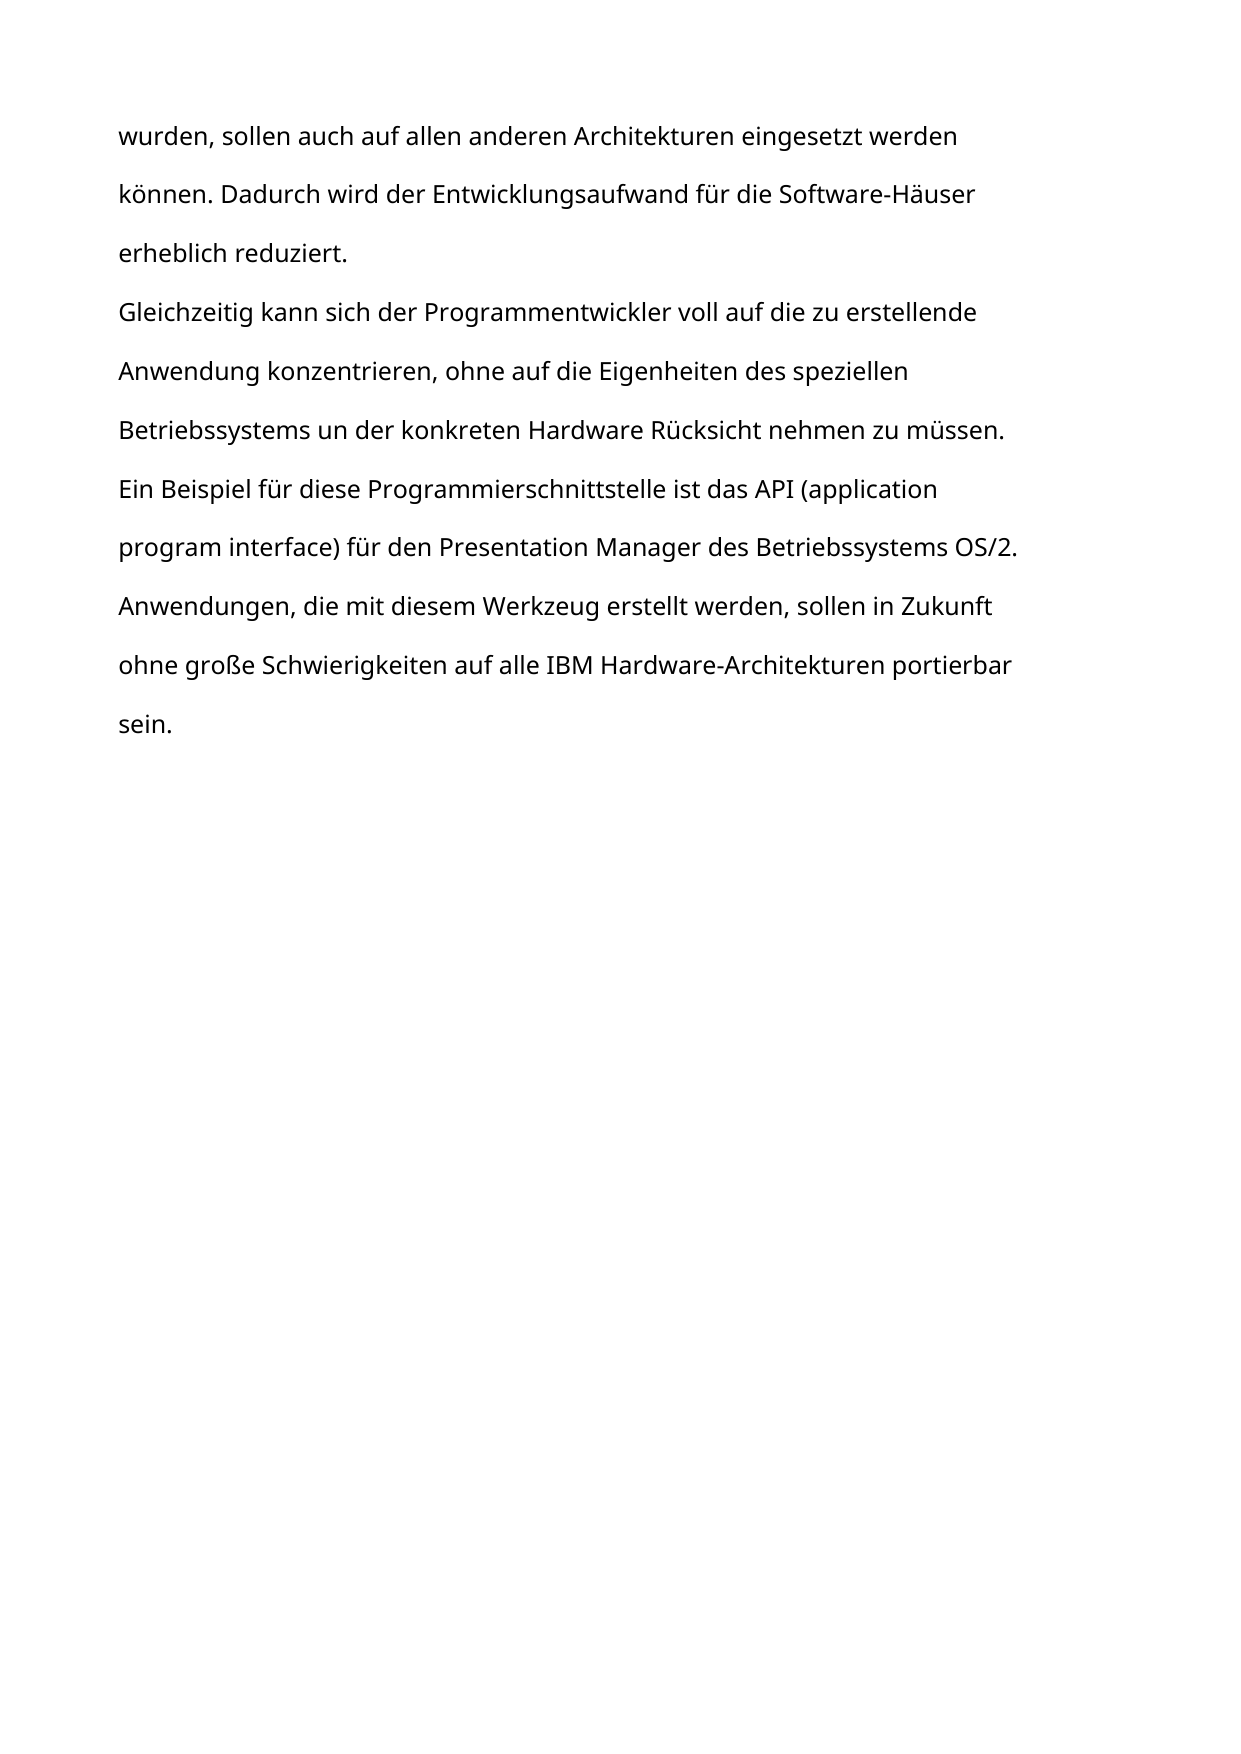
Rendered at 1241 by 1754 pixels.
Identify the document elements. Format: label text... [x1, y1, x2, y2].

text program interface) für den Presentation Manager des Betriebssystems OS/2. [118, 530, 1122, 564]
text sein. [118, 707, 1122, 741]
text Ein Beispiel für diese Programmierschnittstelle ist das API (application [118, 471, 1122, 505]
text Anwendung konzentrieren, ohne auf die Eigenheiten des speziellen [118, 353, 1122, 388]
text Anwendungen, die mit diesem Werkzeug erstellt werden, sollen in Zukunft [118, 589, 1122, 623]
text wurden, sollen auch auf allen anderen Architekturen eingesetzt werden [118, 118, 1122, 152]
text Gleichzeitig kann sich der Programmentwickler voll auf die zu erstellende [118, 295, 1122, 329]
text Betriebssystems un der konkreten Hardware Rücksicht nehmen zu müssen. [118, 412, 1122, 446]
text erheblich reduziert. [118, 236, 1122, 270]
text können. Dadurch wird der Entwicklungsaufwand für die Software-Häuser [118, 177, 1122, 211]
text ohne große Schwierigkeiten auf alle IBM Hardware-Architekturen portierbar [118, 648, 1122, 682]
